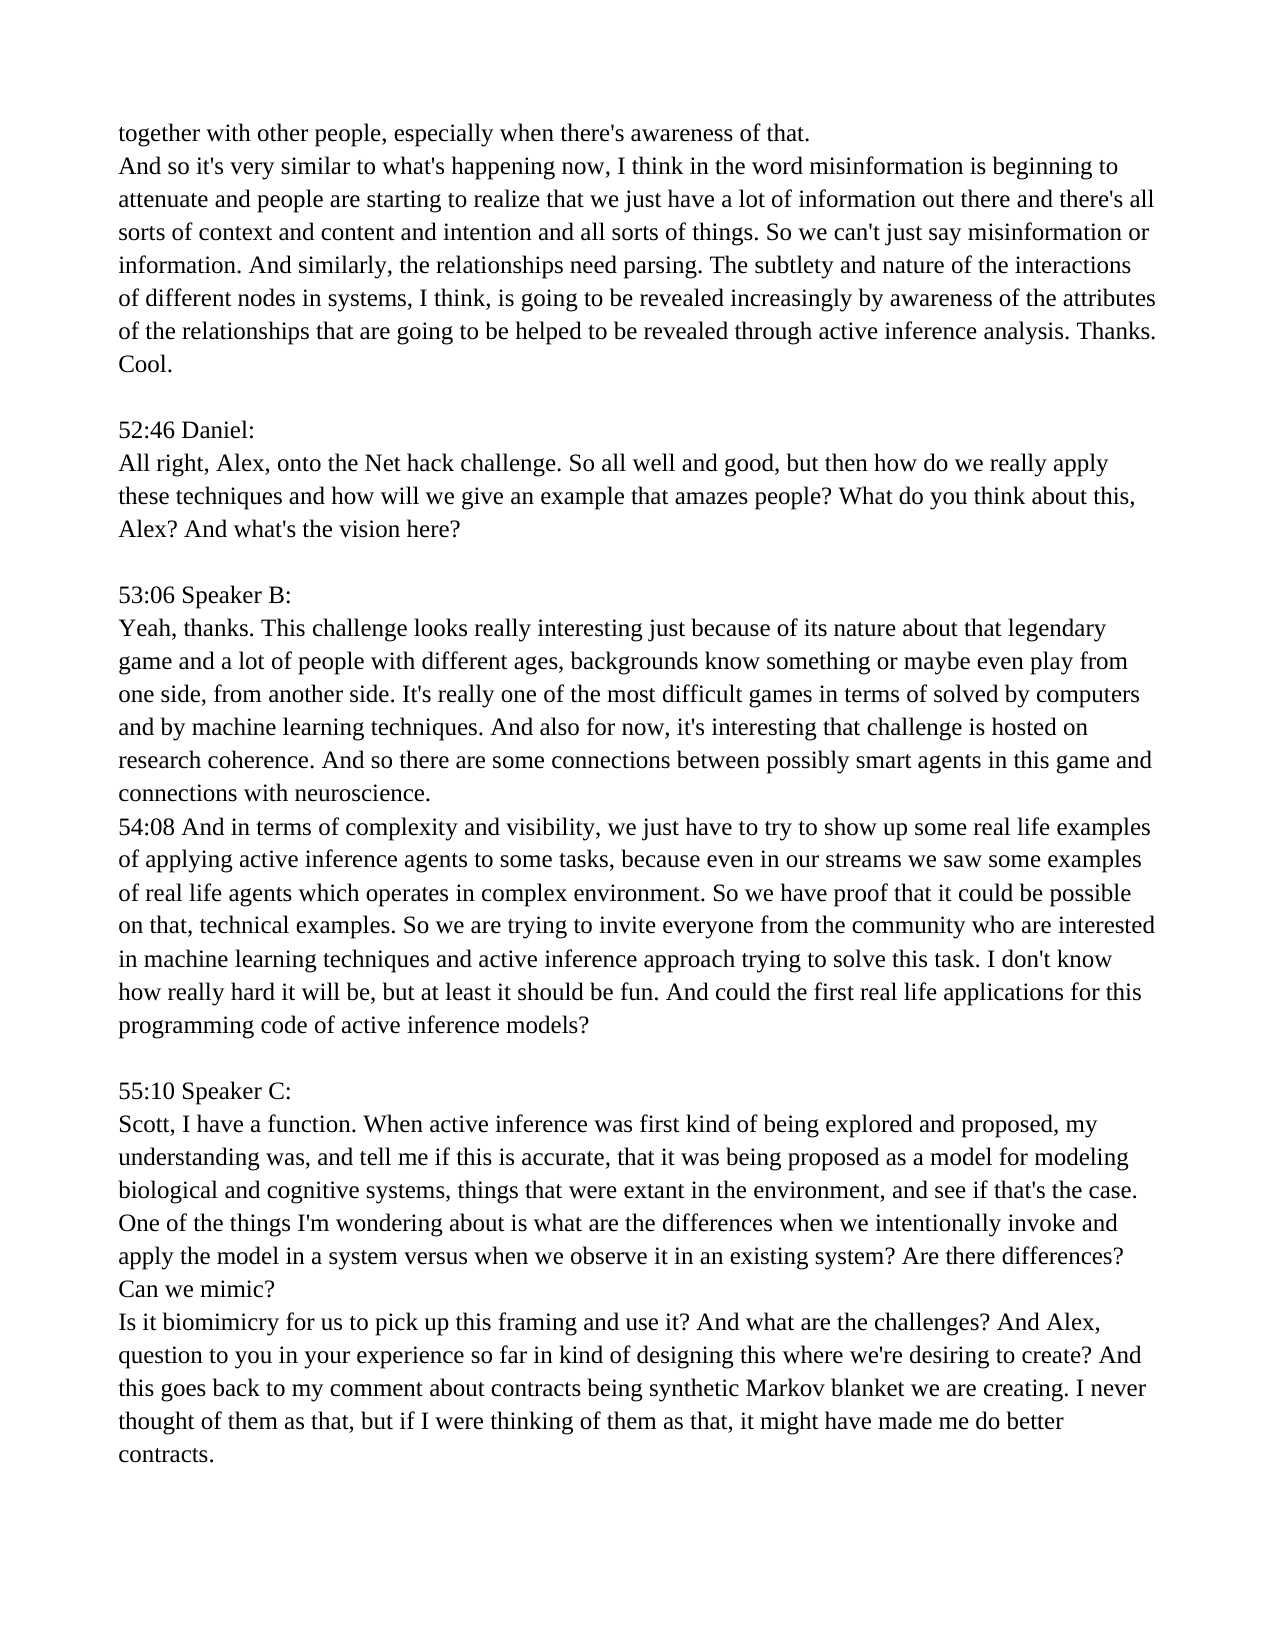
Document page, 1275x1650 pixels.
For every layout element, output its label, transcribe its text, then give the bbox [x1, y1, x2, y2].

text Scott, I have a function. When active inference was first kind of being explored and proposed, my understanding was, and tell me if this is accurate, that it was being proposed as a model for modeling biological and cognitive systems, things that were extant in the environment, and see if that's the case. One of the things I'm wondering about is what are the differences when we intentionally invoke and apply the model in a system versus when we observe it in an existing system? Are there differences? Can we mimic? [118, 1109, 1157, 1303]
text Cool. [118, 349, 1157, 378]
text And so it's very similar to what's happening now, I think in the word misinformation is beginning to attenuate and people are starting to realize that we just have a lot of information out there and there's all sorts of context and content and intention and all sorts of things. So we can't just say misinformation or information. And similarly, the relationships need parsing. The subtlety and nature of the interactions of different nodes in systems, I think, is going to be revealed increasingly by awareness of the attributes of the relationships that are going to be helped to be revealed through active inference analysis. Thanks. [118, 151, 1157, 345]
text 53:06 Speaker B: [118, 580, 1157, 609]
text All right, Alex, onto the Net hack challenge. So all well and good, but then how do we really apply these techniques and how will we give an example that amazes people? What do you think about this, Alex? And what's the vision here? [118, 448, 1157, 543]
text Is it biomimicry for us to pick up this framing and use it? And what are the challenges? And Alex, question to you in your experience so far in kind of designing this where we're desiring to create? And this goes back to my comment about contracts being synthetic Markov blanket we are creating. I never thought of them as that, but if I were thinking of them as that, it might have made me do better contracts. [118, 1307, 1157, 1468]
text 54:08 And in terms of complexity and visibility, we just have to try to show up some real life examples of applying active inference agents to some tasks, because even in our streams we saw some examples of real life agents which operates in complex environment. So we have proof that it could be possible on that, technical examples. So we are trying to invite everyone from the community who are interested in machine learning techniques and active inference approach trying to solve this task. I don't know how really hard it will be, but at least it should be fun. And could the first real life applications for this programming code of active inference models? [118, 812, 1157, 1038]
text together with other people, especially when there's awareness of that. [118, 118, 1157, 147]
text 55:10 Speaker C: [118, 1076, 1157, 1104]
text Yeah, thanks. This challenge looks really interesting just because of its nature about that legendary game and a lot of people with different ages, backgrounds know something or maybe even play from one side, from another side. It's really one of the most difficult games in terms of solved by computers and by machine learning techniques. And also for now, it's interesting that challenge is hosted on research coherence. And so there are some connections between possibly smart agents in this game and connections with neuroscience. [118, 613, 1157, 807]
text 52:46 Daniel: [118, 415, 1157, 444]
